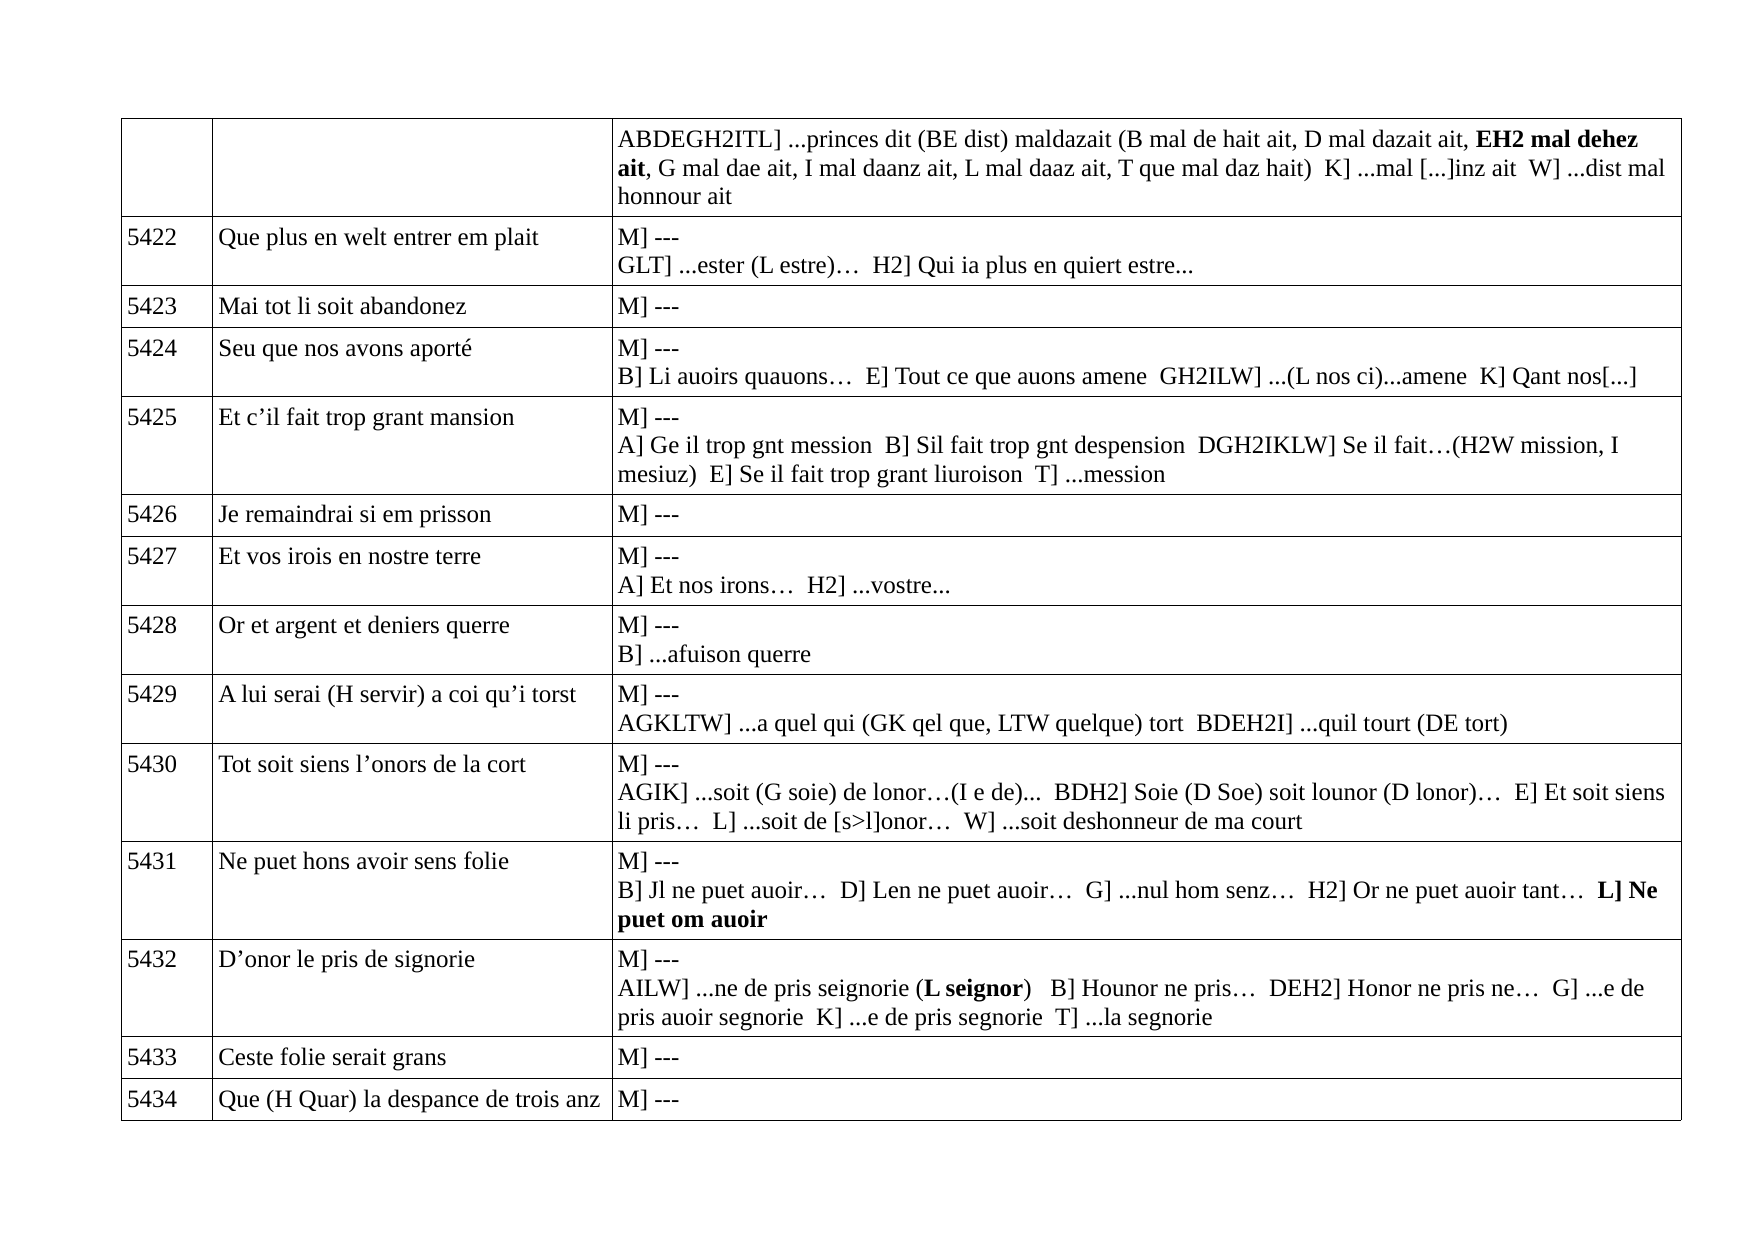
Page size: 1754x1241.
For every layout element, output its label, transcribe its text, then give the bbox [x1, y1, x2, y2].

table_cell Que plus en welt entrer em plait [213, 217, 612, 285]
table_cell D’onor le pris de signorie [213, 940, 612, 1036]
table_cell M] --- B] Jl ne puet auoir… D] Len ne puet auoir… G] ...nul hom senz… H2] Or ne puet auoir tant… L] Ne puet om auoir [613, 842, 1681, 938]
table_cell M] --- A] Ge il trop gnt mession B] Sil fait trop gnt despension DGH2IKLW] Se il fait…(H2W mission, I mesiuz) E] Se il fait trop grant liuroison T] ...mession [613, 397, 1681, 494]
table_cell A lui serai (H servir) a coi qu’i torst [213, 675, 612, 743]
table_cell Je remaindrai si em prisson [213, 495, 612, 536]
table_cell 5427 [122, 537, 212, 605]
table_cell 5434 [122, 1079, 212, 1120]
table_cell Mai tot li soit abandonez [213, 286, 612, 327]
table_cell M] --- [613, 1037, 1681, 1078]
table_cell Ne puet hons avoir sens folie [213, 842, 612, 938]
table_cell M] --- GLT] ...ester (L estre)… H2] Qui ia plus en quiert estre... [613, 217, 1681, 285]
table_cell Seu que nos avons aporté [213, 328, 612, 396]
table_cell 5431 [122, 842, 212, 938]
table_cell 5424 [122, 328, 212, 396]
table_cell Que (H Quar) la despance de trois anz [213, 1079, 612, 1120]
table_cell M] --- AILW] ...ne de pris seignorie (L seignor) B] Hounor ne pris… DEH2] Honor ne pris ne… G] ...e de pris auoir segnorie K] ...e de pris segnorie T] ...la segnorie [613, 940, 1681, 1036]
table_cell --- ABDEGH2ITL] ...princes dit (BE dist) maldazait (B mal de hait ait, D mal dazait ait, EH2 mal dehez ait, G mal dae ait, I mal daanz ait, L mal daaz ait, T que mal daz hait) K] ...mal [...]inz ait W] ...dist mal honnour ait [613, 119, 1681, 216]
table_cell M] --- [613, 286, 1681, 327]
table_cell 5429 [122, 675, 212, 743]
table_cell 5432 [122, 940, 212, 1036]
table_cell 5423 [122, 286, 212, 327]
table_cell M] --- AGKLTW] ...a quel qui (GK qel que, LTW quelque) tort BDEH2I] ...quil tourt (DE tort) [613, 675, 1681, 743]
table_cell 5433 [122, 1037, 212, 1078]
table_cell Et c’il fait trop grant mansion [213, 397, 612, 494]
table_cell M] --- [613, 495, 1681, 536]
table_cell Ceste folie serait grans [213, 1037, 612, 1078]
table_cell 5428 [122, 606, 212, 674]
table_cell 5426 [122, 495, 212, 536]
table_cell 5422 [122, 217, 212, 285]
table_cell Tot soit siens l’onors de la cort [213, 744, 612, 841]
table_cell M] [613, 1079, 1681, 1120]
table_cell 5430 [122, 744, 212, 841]
table_cell [213, 119, 612, 216]
table_cell 5425 [122, 397, 212, 494]
table_cell M] --- B] Li auoirs quauons… E] Tout ce que auons amene GH2ILW] ...(L nos ci)...amene K] Qant nos[...] [613, 328, 1681, 396]
table_cell M] --- AGIK] ...soit (G soie) de lonor…(I e de)... BDH2] Soie (D Soe) soit lounor (D lonor)… E] Et soit siens li pris… L] ...soit de [s>l]onor… W] ...soit deshonneur de ma court [613, 744, 1681, 841]
table_cell Et vos irois en nostre terre [213, 537, 612, 605]
table_cell Or et argent et deniers querre [213, 606, 612, 674]
table_cell [122, 119, 212, 216]
table_cell M] --- A] Et nos irons… H2] ...vostre... [613, 537, 1681, 605]
table_cell M] --- B] ...afuison querre [613, 606, 1681, 674]
